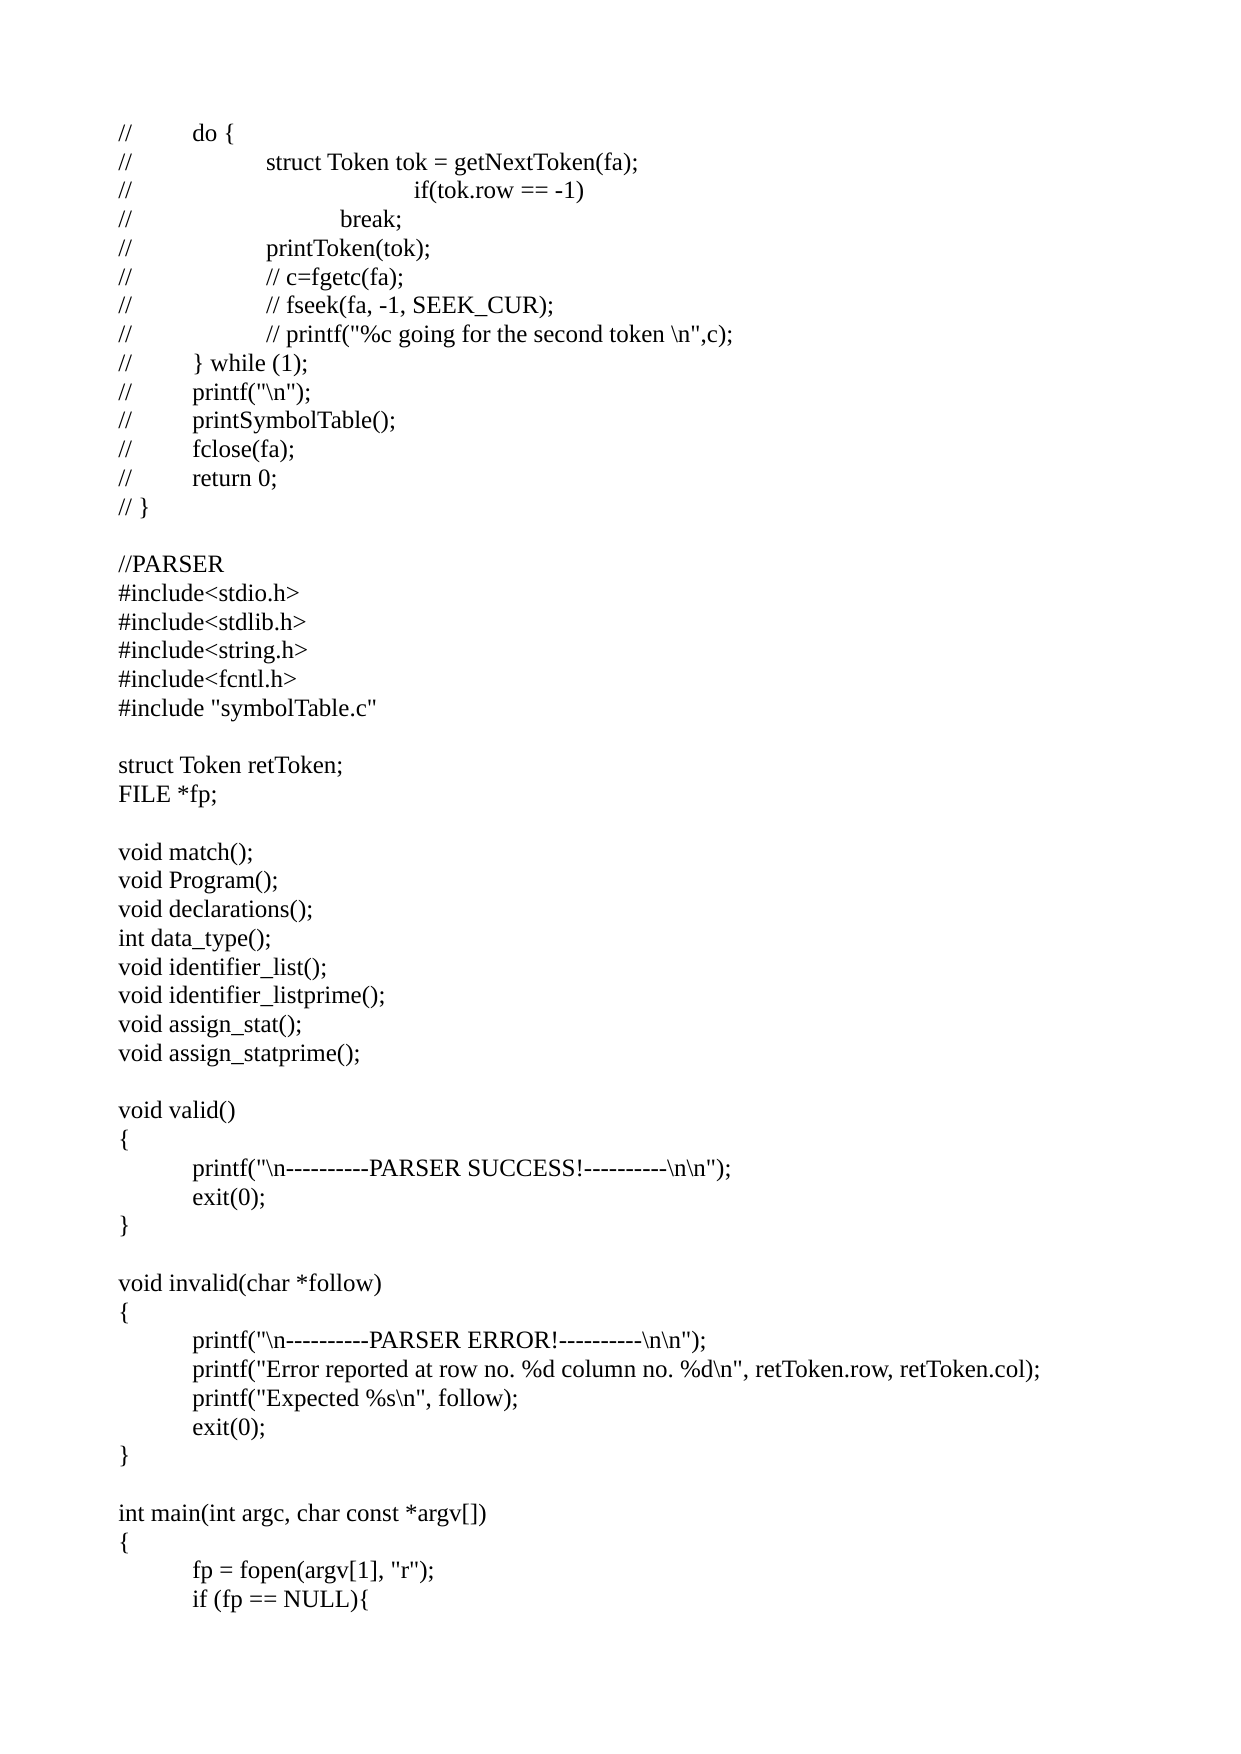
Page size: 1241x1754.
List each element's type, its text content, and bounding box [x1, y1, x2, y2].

text // printToken(tok); [118, 233, 1122, 262]
text // // c=fgetc(fa); [118, 262, 1122, 291]
text printf("\n----------PARSER ERROR!----------\n\n"); [118, 1326, 1122, 1354]
text { [118, 1527, 1122, 1556]
text #include "symbolTable.c" [118, 693, 1122, 722]
text void identifier_listprime(); [118, 981, 1122, 1009]
text } [118, 1441, 1122, 1469]
text void valid() [118, 1096, 1122, 1124]
text FILE *fp; [118, 779, 1122, 808]
text void match(); [118, 837, 1122, 866]
text } [118, 1211, 1122, 1239]
text // } while (1); [118, 348, 1122, 377]
text fp = fopen(argv[1], "r"); [118, 1556, 1122, 1584]
text exit(0); [118, 1182, 1122, 1211]
text void declarations(); [118, 894, 1122, 923]
text // printf("\n"); [118, 377, 1122, 406]
text #include<stdlib.h> [118, 607, 1122, 636]
text // // printf("%c going for the second token \n",c); [118, 319, 1122, 348]
text { [118, 1297, 1122, 1326]
text int main(int argc, char const *argv[]) [118, 1498, 1122, 1527]
text // // fseek(fa, -1, SEEK_CUR); [118, 291, 1122, 319]
text // printSymbolTable(); [118, 406, 1122, 434]
text struct Token retToken; [118, 751, 1122, 779]
text //PARSER [118, 549, 1122, 578]
text // struct Token tok = getNextToken(fa); [118, 147, 1122, 176]
text void assign_statprime(); [118, 1038, 1122, 1067]
text #include<string.h> [118, 636, 1122, 664]
text void identifier_list(); [118, 952, 1122, 981]
text void Program(); [118, 866, 1122, 894]
text printf("\n----------PARSER SUCCESS!----------\n\n"); [118, 1153, 1122, 1182]
text exit(0); [118, 1412, 1122, 1441]
text { [118, 1124, 1122, 1153]
text // } [118, 492, 1122, 521]
text void invalid(char *follow) [118, 1268, 1122, 1297]
text if (fp == NULL){ [118, 1584, 1122, 1613]
text #include<stdio.h> [118, 578, 1122, 607]
text // return 0; [118, 463, 1122, 492]
text // if(tok.row == -1) [118, 176, 1122, 204]
text void assign_stat(); [118, 1009, 1122, 1038]
text printf("Error reported at row no. %d column no. %d\n", retToken.row, retToken.col); [118, 1354, 1122, 1383]
text // break; [118, 204, 1122, 233]
text // do { [118, 118, 1122, 147]
text #include<fcntl.h> [118, 664, 1122, 693]
text // fclose(fa); [118, 434, 1122, 463]
text int data_type(); [118, 923, 1122, 952]
text printf("Expected %s\n", follow); [118, 1383, 1122, 1412]
